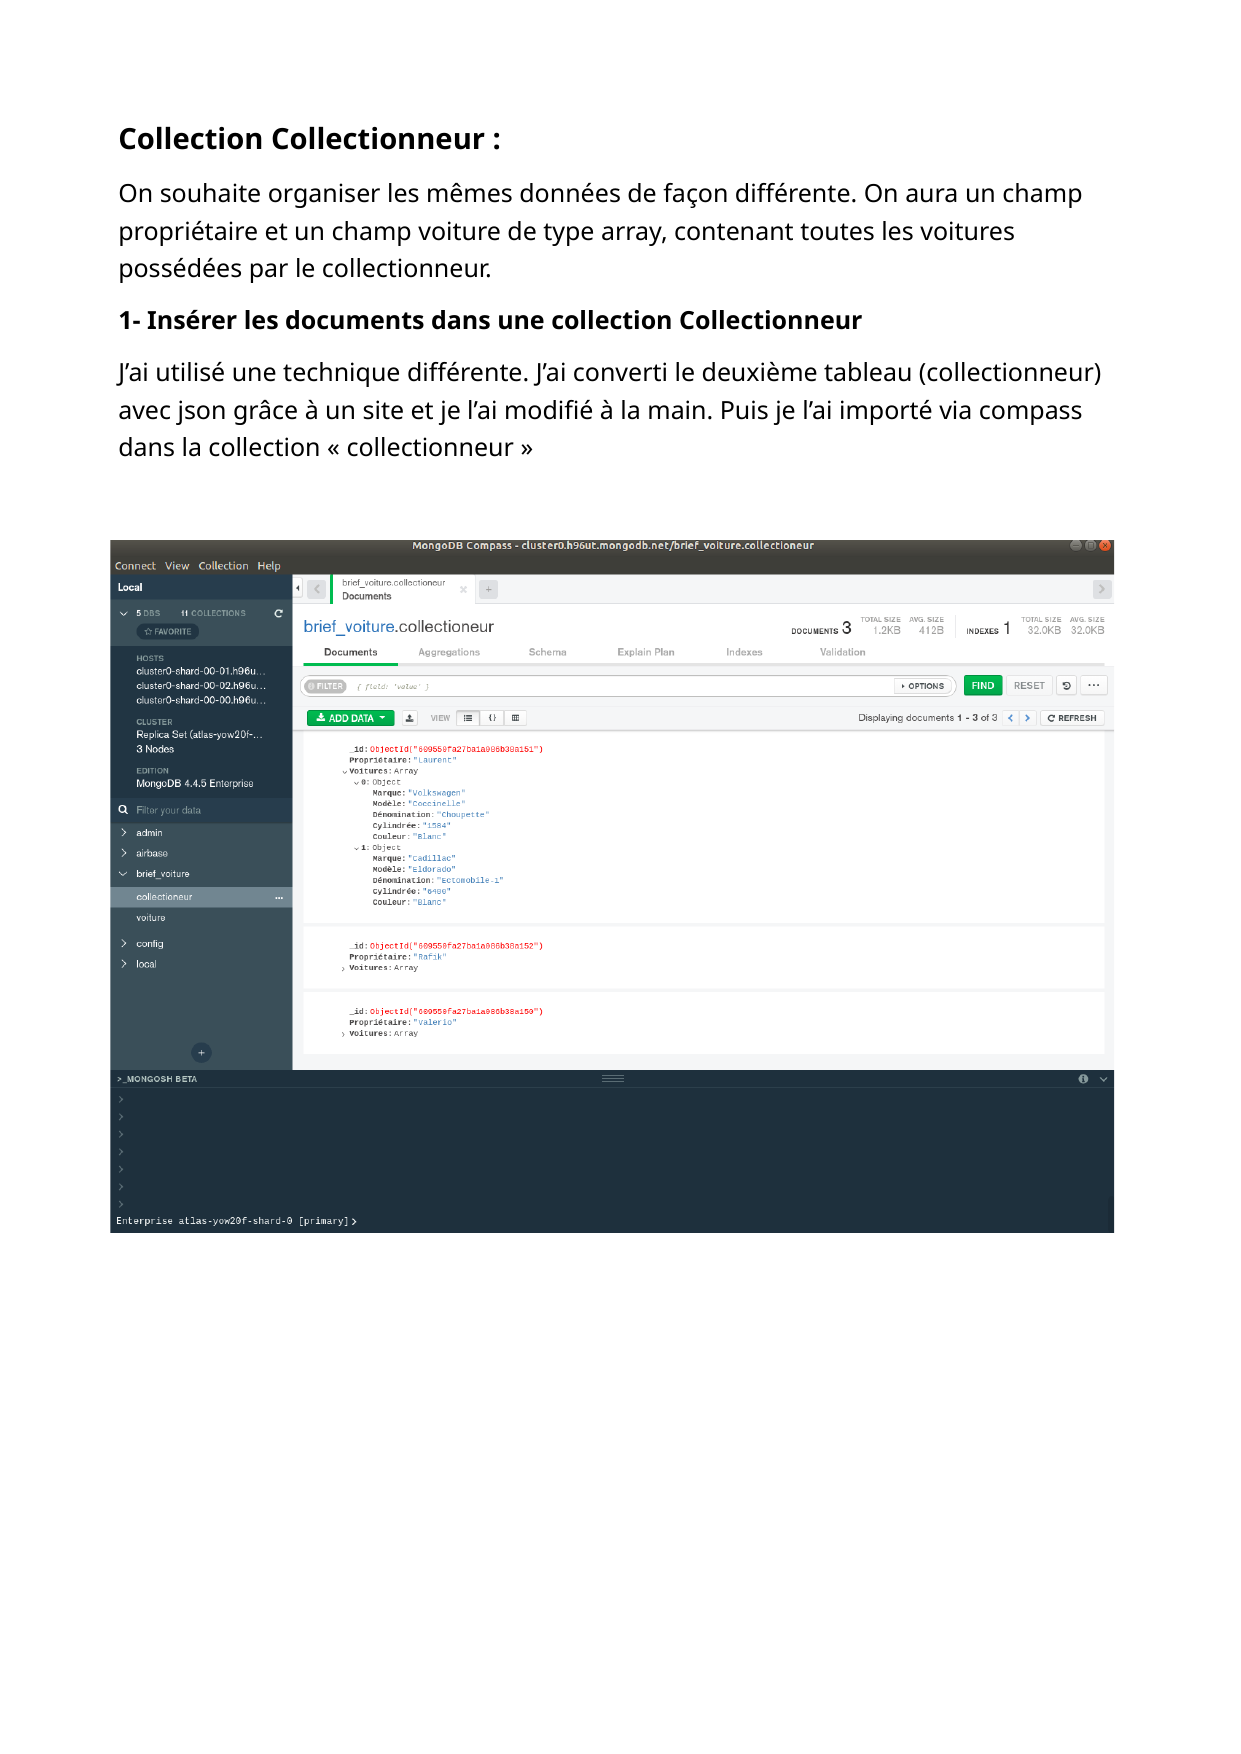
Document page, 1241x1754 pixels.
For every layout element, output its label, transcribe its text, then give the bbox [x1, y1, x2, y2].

text On souhaite organiser les mêmes données de façon différente. On aura un champ propriétaire et un champ voiture de type array, contenant toutes les voitures possédées par le collectionneur. [118, 172, 1122, 285]
picture [110, 540, 1115, 1233]
text 1- Insérer les documents dans une collection Collectionneur [118, 299, 1122, 337]
text J’ai utilisé une technique différente. J’ai converti le deuxième tableau (collectionneur) avec json grâce à un site et je l’ai modifié à la main. Puis je l’ai importé via compass dans la collection « collectionneur » [118, 352, 1122, 464]
text Collection Collectionneur : [118, 118, 1122, 158]
